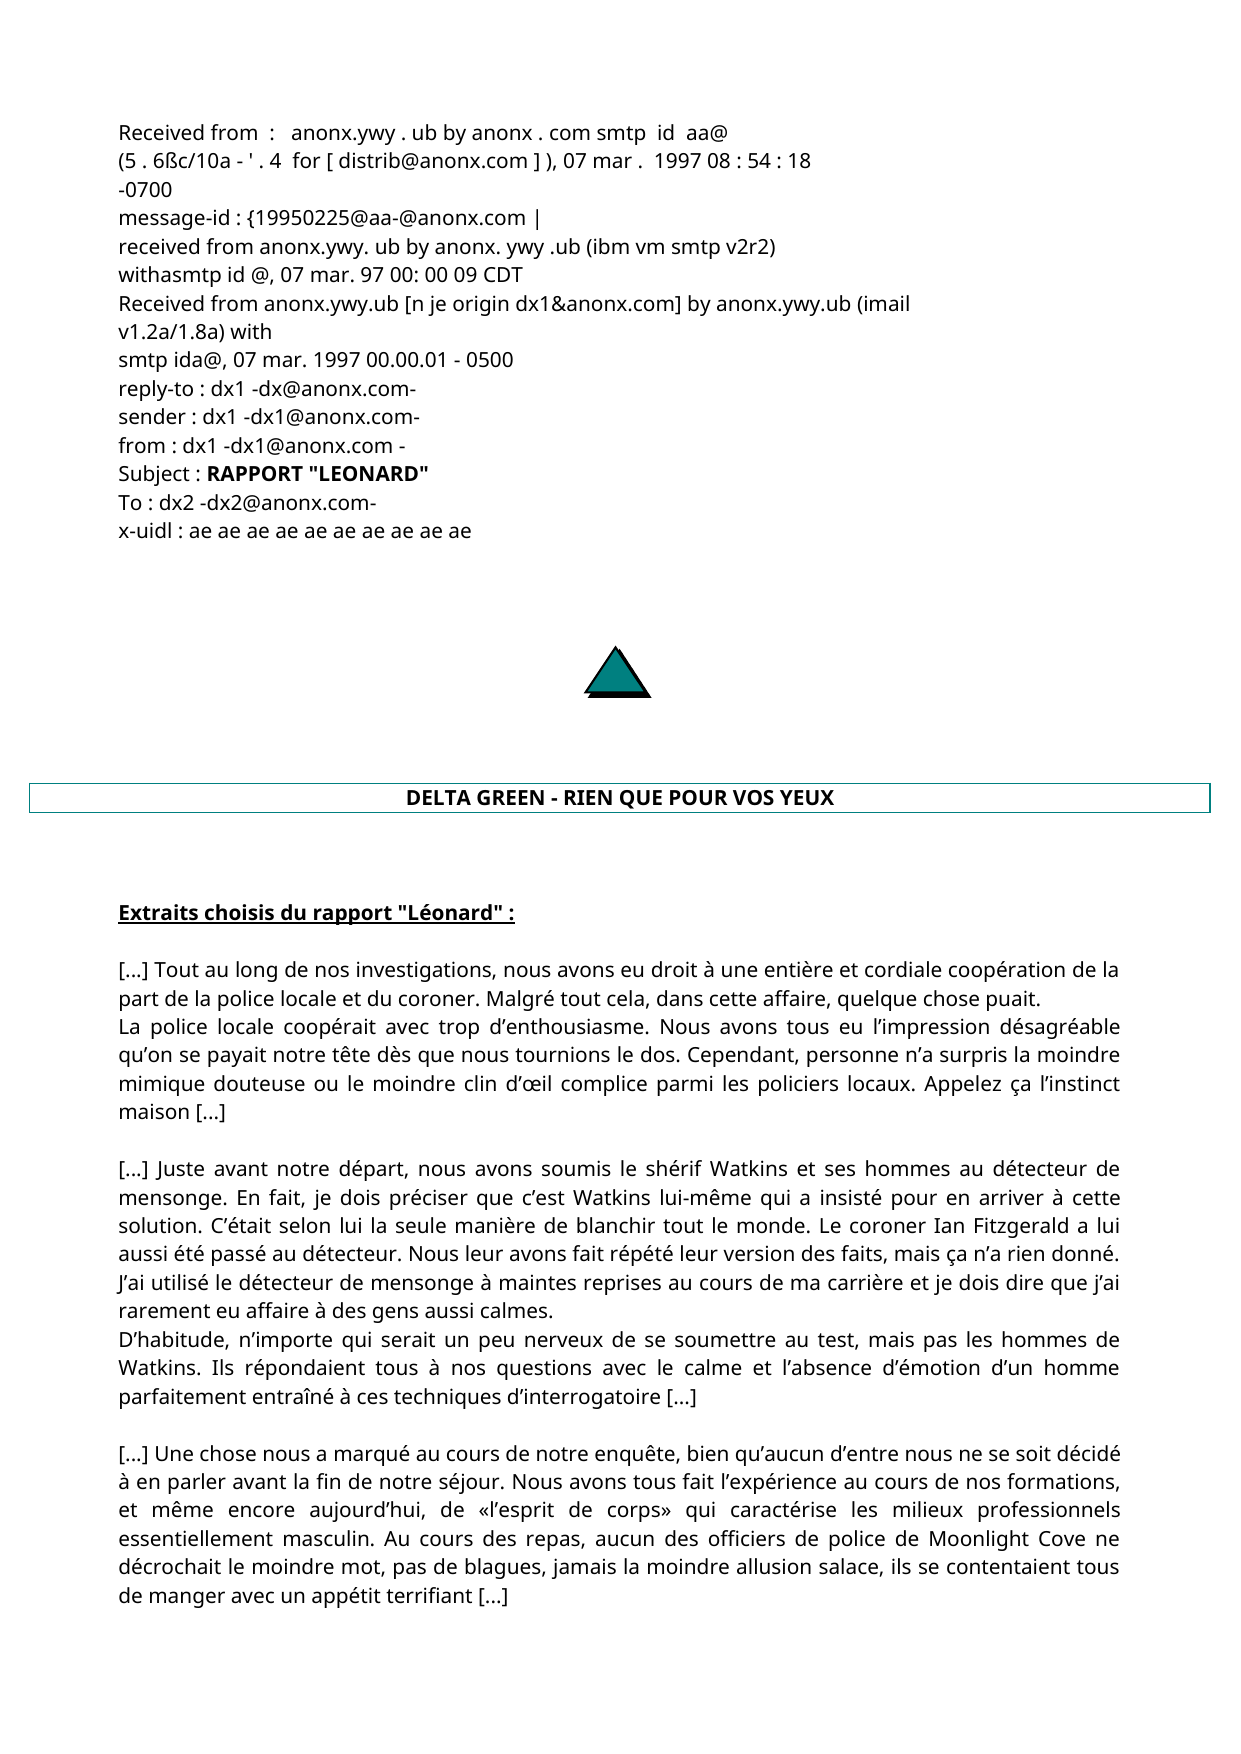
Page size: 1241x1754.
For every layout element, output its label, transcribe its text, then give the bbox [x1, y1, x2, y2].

text Received from : anonx.ywy . ub by anonx . com smtp id aa@ [118, 118, 1063, 147]
text Extraits choisis du rapport "Léonard" : [118, 898, 1063, 927]
text (5 . 6ßc/10a - ' . 4 for [ distrib@anonx.com ] ), 07 mar . 1997 08 : 54 : 18 [118, 147, 1063, 175]
text from : dx1 -dx1@anonx.com - [118, 431, 1063, 459]
text To : dx2 -dx2@anonx.com- [118, 488, 1063, 516]
text [...] Juste avant notre départ, nous avons soumis le shérif Watkins et ses hommes au détecteur de mensonge. En fait, je dois préciser que c’est Watkins lui-même qui a insisté pour en arriver à cette solution. C’était selon lui la seule manière de blanchir tout le monde. Le coroner Ian Fitzgerald a lui aussi été passé au détecteur. Nous leur avons fait répété leur version des faits, mais ça n’a rien donné. J’ai utilisé le détecteur de mensonge à maintes reprises au cours de ma carrière et je dois dire que j’ai rarement eu affaire à des gens aussi calmes. [118, 1154, 1122, 1325]
text message-id : {19950225@aa-@anonx.com | [118, 203, 1063, 232]
text withasmtp id @, 07 mar. 97 00: 00 09 CDT [118, 260, 1063, 289]
text D’habitude, n’importe qui serait un peu nerveux de se soumettre au test, mais pas les hommes de Watkins. Ils répondaient tous à nos questions avec le calme et l’absence d’émotion d’un homme parfaitement entraîné à ces techniques d’interrogatoire [...] [118, 1325, 1122, 1410]
text received from anonx.ywy. ub by anonx. ywy .ub (ibm vm smtp v2r2) [118, 232, 1063, 260]
text [...] Tout au long de nos investigations, nous avons eu droit à une entière et cordiale coopération de la part de la police locale et du coroner. Malgré tout cela, dans cette affaire, quelque chose puait. [118, 955, 1122, 1012]
text Received from anonx.ywy.ub [n je origin dx1&anonx.com] by anonx.ywy.ub (imail [118, 289, 1063, 317]
text [...] Une chose nous a marqué au cours de notre enquête, bien qu’aucun d’entre nous ne se soit décidé à en parler avant la fin de notre séjour. Nous avons tous fait l’expérience au cours de nos formations, et même encore aujourd’hui, de «l’esprit de corps» qui caractérise les milieux professionnels essentiellement masculin. Au cours des repas, aucun des officiers de police de Moonlight Cove ne décrochait le moindre mot, pas de blagues, jamais la moindre allusion salace, ils se contentaient tous de manger avec un appétit terrifiant [...] [118, 1439, 1122, 1609]
text La police locale coopérait avec trop d’enthousiasme. Nous avons tous eu l’impression désagréable qu’on se payait notre tête dès que nous tournions le dos. Cependant, personne n’a surpris la moindre mimique douteuse ou le moindre clin d’œil complice parmi les policiers locaux. Appelez ça l’instinct maison [...] [118, 1012, 1122, 1126]
text x-uidl : ae ae ae ae ae ae ae ae ae ae [118, 516, 1063, 545]
text reply-to : dx1 -dx@anonx.com- [118, 374, 1063, 402]
text sender : dx1 -dx1@anonx.com- [118, 402, 1063, 431]
text Subject : RAPPORT "LEONARD" [118, 459, 1063, 488]
text v1.2a/1.8a) with [118, 317, 1063, 346]
text smtp ida@, 07 mar. 1997 00.00.01 - 0500 [118, 346, 1063, 374]
text -0700 [118, 175, 1063, 203]
table_header DELTA GREEN - RIEN QUE POUR VOS YEUX [30, 784, 1209, 812]
